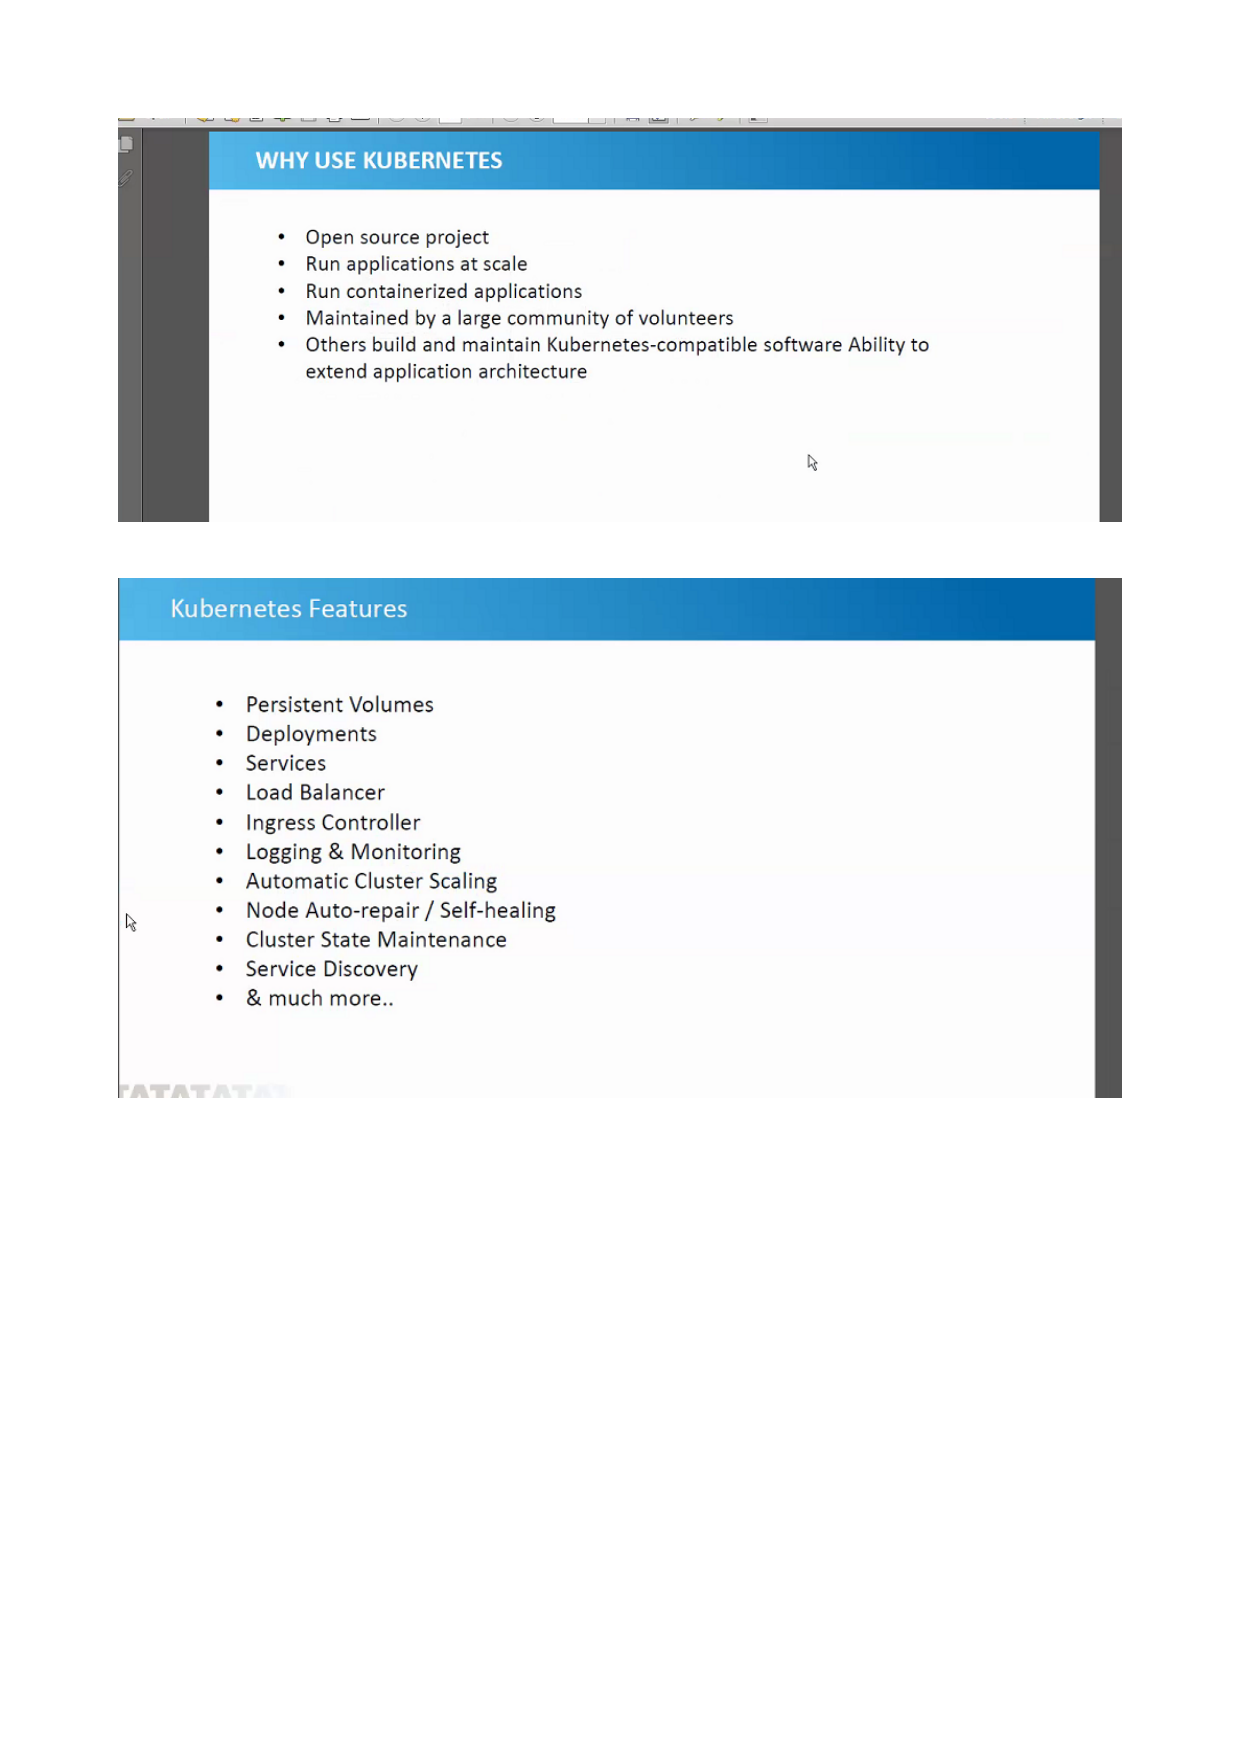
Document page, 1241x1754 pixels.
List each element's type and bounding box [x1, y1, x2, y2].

picture [118, 118, 1122, 522]
picture [118, 578, 1122, 1098]
